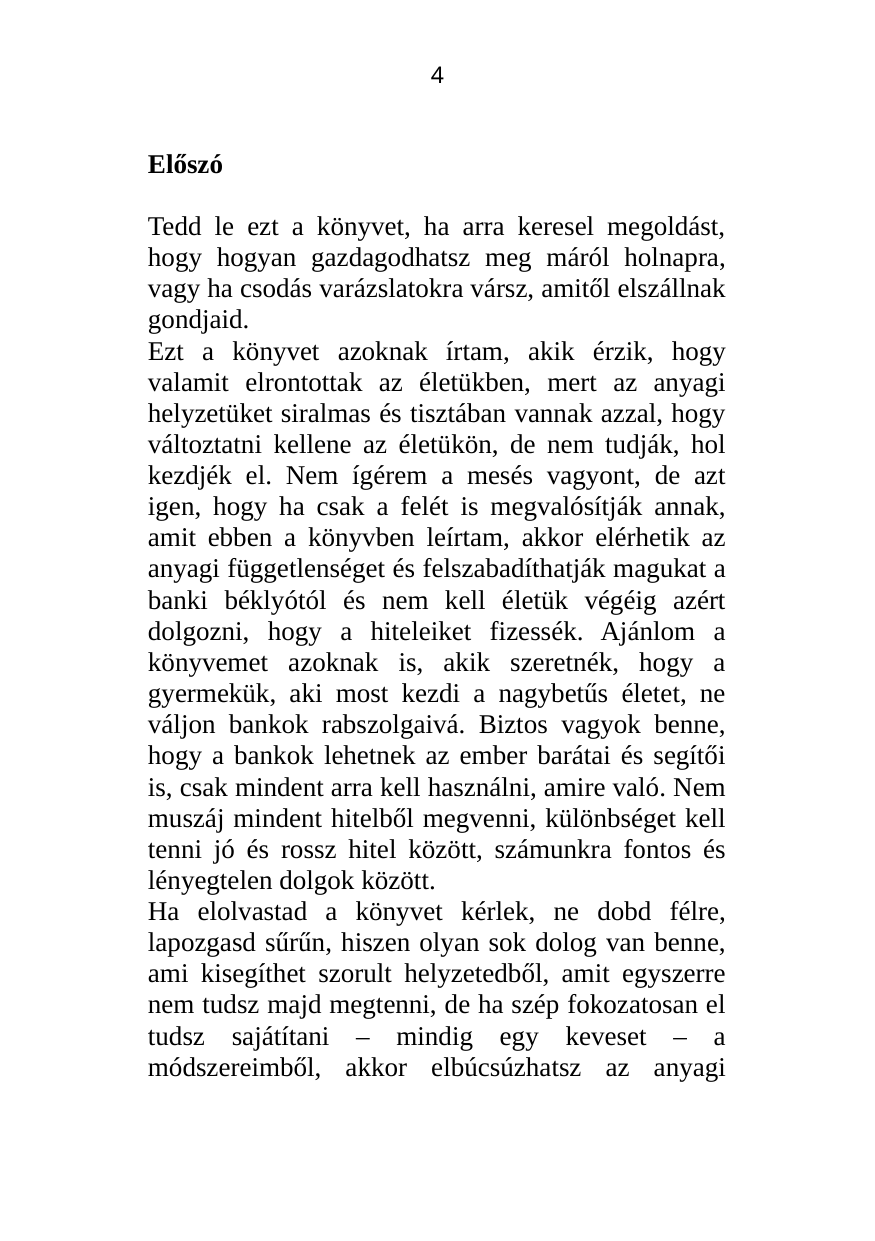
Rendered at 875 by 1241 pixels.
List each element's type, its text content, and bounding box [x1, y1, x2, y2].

text Ha elolvastad a könyvet kérlek, ne dobd félre, lapozgasd sűrűn, hiszen olyan sok dolog van benne, ami kisegíthet szorult helyzetedből, amit egyszerre nem tudsz majd megtenni, de ha szép fokozatosan el tudsz sajátítani – mindig egy keveset – a módszereimből, akkor elbúcsúzhatsz az anyagi [148, 895, 726, 1082]
text Előszó [148, 148, 726, 179]
text Tedd le ezt a könyvet, ha arra keresel megoldást, hogy hogyan gazdagodhatsz meg máról holnapra, vagy ha csodás varázslatokra vársz, amitől elszállnak gondjaid. [148, 210, 726, 334]
text Ezt a könyvet azoknak írtam, akik érzik, hogy valamit elrontottak az életükben, mert az anyagi helyzetüket siralmas és tisztában vannak azzal, hogy változtatni kellene az életükön, de nem tudják, hol kezdjék el. Nem ígérem a mesés vagyont, de azt igen, hogy ha csak a felét is megvalósítják annak, amit ebben a könyvben leírtam, akkor elérhetik az anyagi függetlenséget és felszabadíthatják magukat a banki béklyótól és nem kell életük végéig azért dolgozni, hogy a hiteleiket fizessék. Ajánlom a könyvemet azoknak is, akik szeretnék, hogy a gyermekük, aki most kezdi a nagybetűs életet, ne váljon bankok rabszolgaivá. Biztos vagyok benne, hogy a bankok lehetnek az ember barátai és segítői is, csak mindent arra kell használni, amire való. Nem muszáj mindent hitelből megvenni, különbséget kell tenni jó és rossz hitel között, számunkra fontos és lényegtelen dolgok között. [148, 334, 726, 895]
